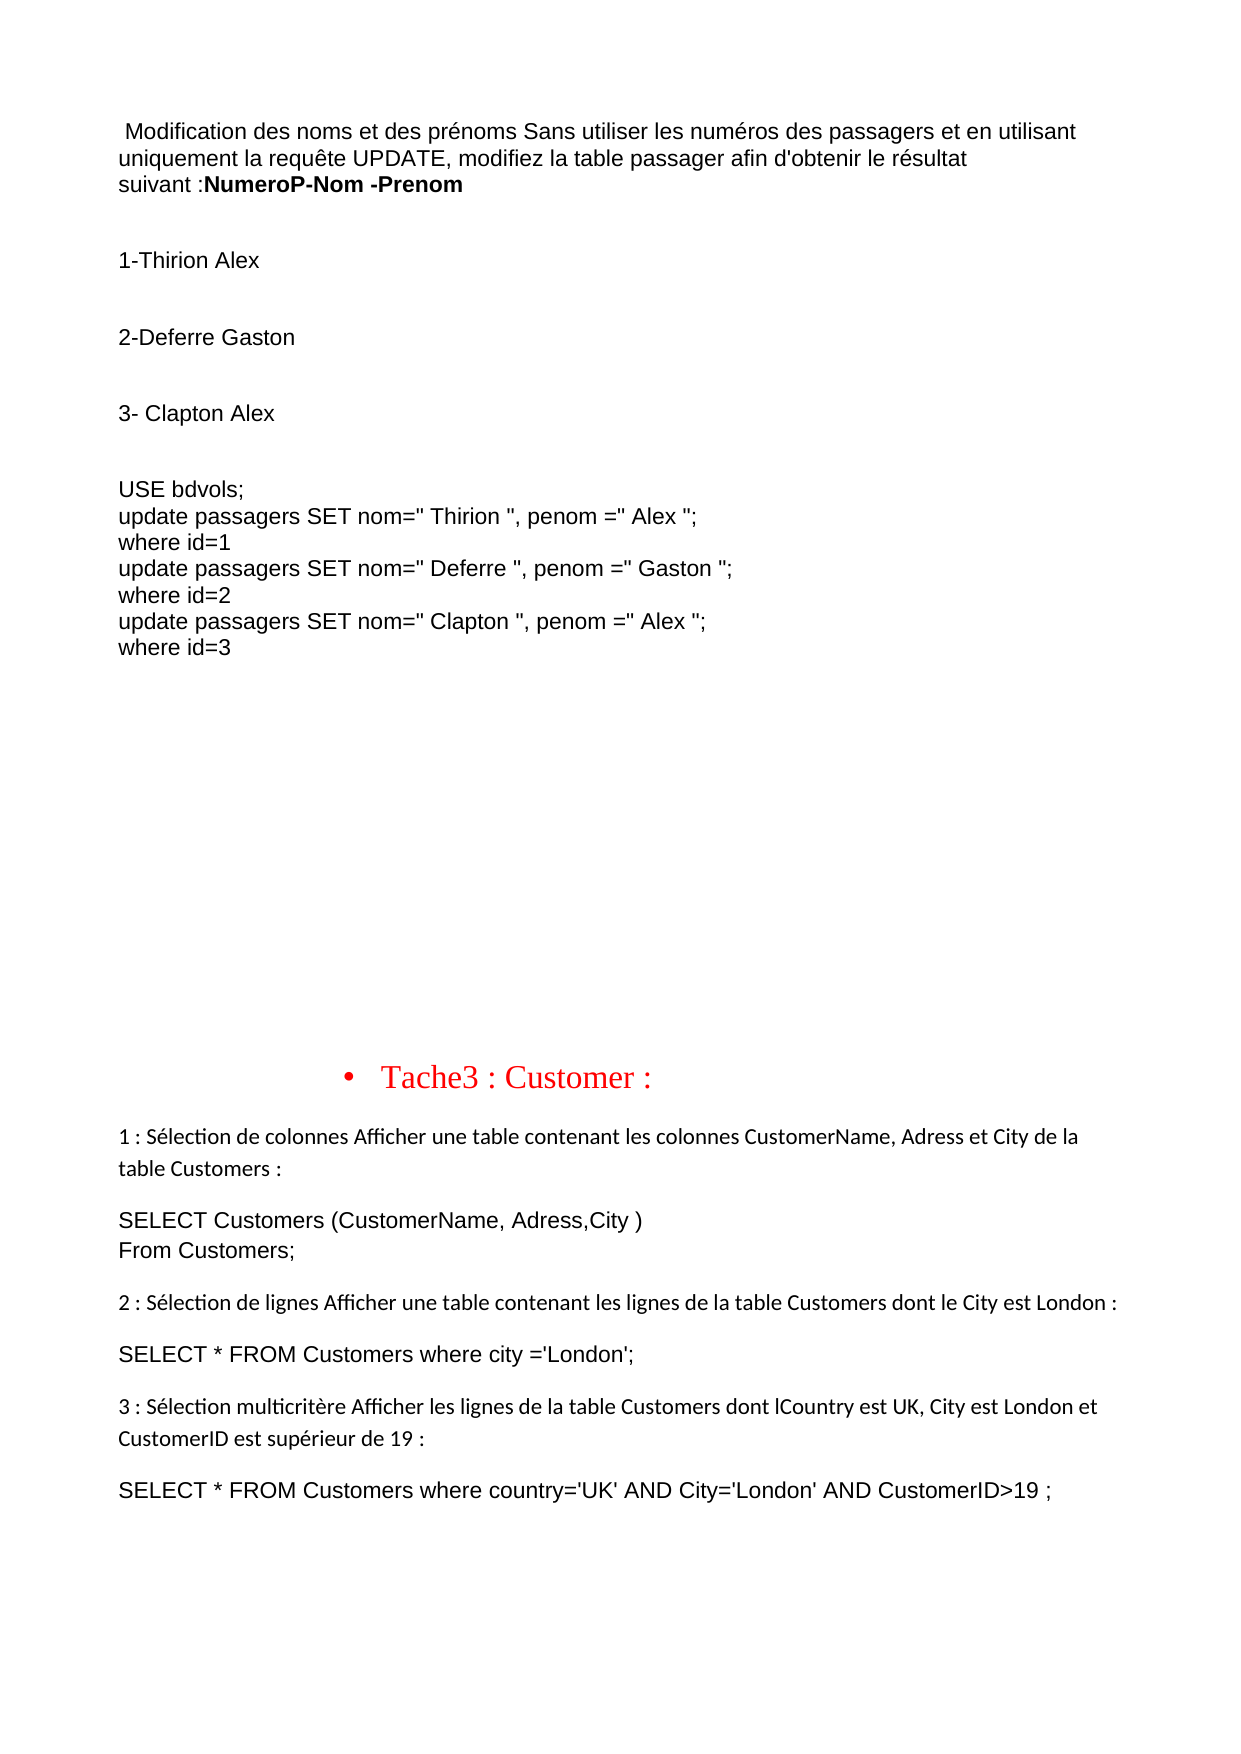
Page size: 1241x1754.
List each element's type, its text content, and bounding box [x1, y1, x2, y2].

text Modification des noms et des prénoms Sans utiliser les numéros des passagers et en utilisant uniquement la requête UPDATE, modifiez la table passager afin d'obtenir le résultat suivant :NumeroP-Nom -Prenom [118, 118, 1122, 197]
text 2-Deferre Gaston [118, 323, 1122, 350]
text SELECT Customers (CustomerName, Adress,City ) From Customers; [118, 1207, 1122, 1263]
text 1 : Sélection de colonnes Afficher une table contenant les colonnes CustomerName, Adress et City de la table Customers : [118, 1122, 1122, 1182]
text 1-Thirion Alex [118, 247, 1122, 273]
text 2 : Sélection de lignes Afficher une table contenant les lignes de la table Customers dont le City est London : [118, 1288, 1122, 1316]
text SELECT * FROM Customers where country='UK' AND City='London' AND CustomerID>19 ; [118, 1477, 1122, 1504]
text SELECT * FROM Customers where city ='London'; [118, 1341, 1122, 1368]
text USE bdvols; update passagers SET nom=" Thirion ", penom =" Alex "; where id=1 update passagers SET nom=" Deferre ", penom =" Gaston "; where id=2 update passagers SET nom=" Clapton ", penom =" Alex "; where id=3 [118, 476, 1122, 661]
text 3 : Sélection multicritère Afficher les lignes de la table Customers dont lCountry est UK, City est London et CustomerID est supérieur de 19 : [118, 1392, 1122, 1452]
list Tache3 : Customer : [343, 1057, 1122, 1095]
text 3- Clapton Alex [118, 400, 1122, 426]
